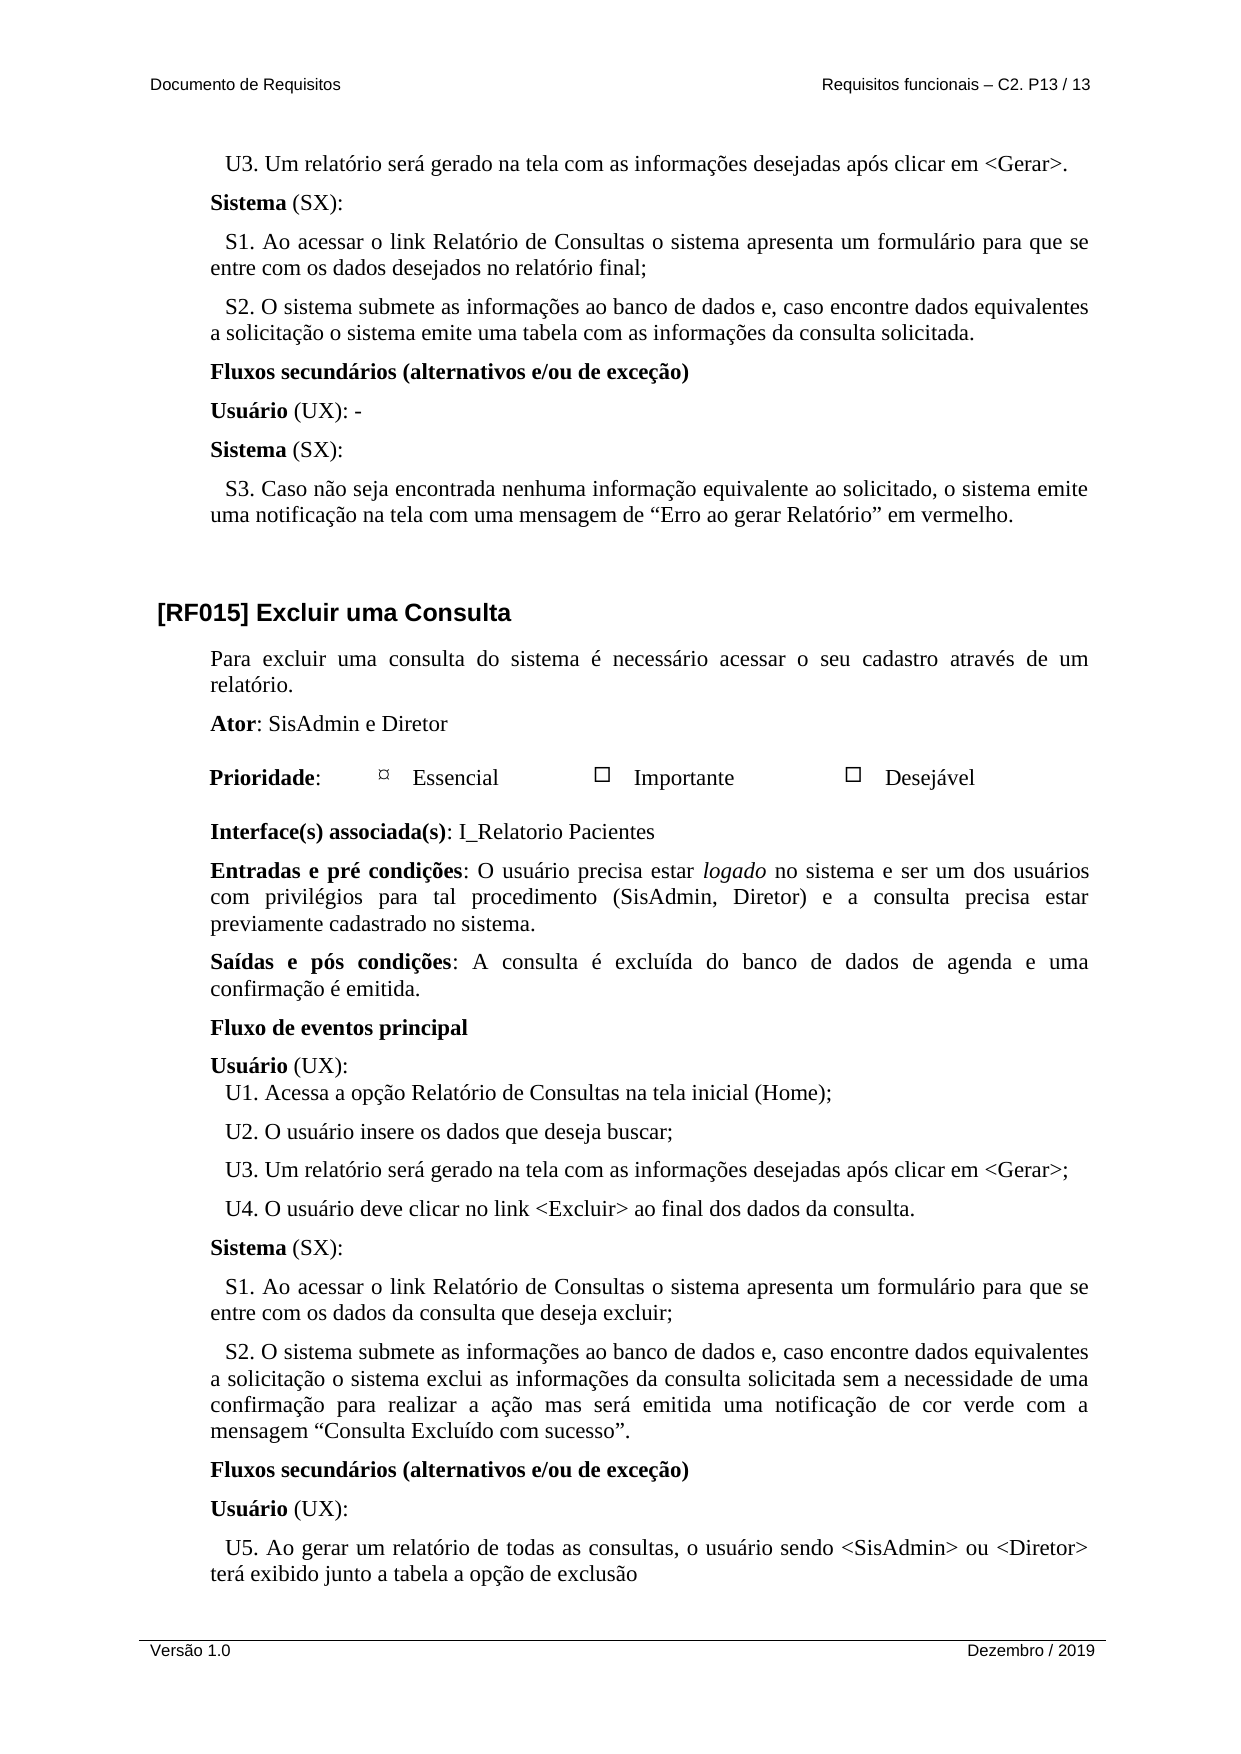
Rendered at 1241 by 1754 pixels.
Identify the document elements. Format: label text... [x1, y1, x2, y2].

table_header  [829, 743, 873, 812]
text U4. O usuário deve clicar no link <Excluir> ao final dos dados da consulta. [210, 1195, 1090, 1222]
text Usuário (UX): U1. Acessa a opção Relatório de Consultas na tela inicial (Home); [210, 1052, 1090, 1105]
table_header  [578, 743, 622, 812]
text Fluxos secundários (alternativos e/ou de exceção) [210, 1456, 1090, 1483]
text Sistema (SX): [210, 436, 1090, 462]
text Interface(s) associada(s): I_Relatorio Pacientes [210, 818, 1090, 844]
text Sistema (SX): [210, 189, 1090, 215]
table_header Essencial [401, 743, 578, 812]
text Fluxo de eventos principal [210, 1014, 1090, 1040]
text Saídas e pós condições: A consulta é excluída do banco de dados de agenda e uma confirmação é emitida. [210, 948, 1090, 1001]
text U3. Um relatório será gerado na tela com as informações desejadas após clicar em <Gerar>. [210, 150, 1090, 176]
text Entradas e pré condições: O usuário precisa estar logado no sistema e ser um dos usuários com privilégios para tal procedimento (SisAdmin, Diretor) e a consulta precisa estar previamente cadastrado no sistema. [210, 857, 1090, 936]
table_header Importante [623, 743, 829, 812]
text Usuário (UX): - [210, 397, 1090, 423]
text U5. Ao gerar um relatório de todas as consultas, o usuário sendo <SisAdmin> ou <Diretor> terá exibido junto a tabela a opção de exclusão [210, 1534, 1090, 1587]
table_header x [357, 743, 401, 812]
text S1. Ao acessar o link Relatório de Consultas o sistema apresenta um formulário para que se entre com os dados desejados no relatório final; [210, 228, 1090, 280]
text [RF015] Excluir uma Consulta [150, 597, 1090, 626]
text S3. Caso não seja encontrada nenhuma informação equivalente ao solicitado, o sistema emite uma notificação na tela com uma mensagem de “Erro ao gerar Relatório” em vermelho. [210, 475, 1090, 527]
text Usuário (UX): [210, 1495, 1090, 1521]
text Sistema (SX): [210, 1234, 1090, 1261]
table_header Prioridade: [194, 743, 357, 812]
table_header Desejável [874, 743, 1017, 812]
text Fluxos secundários (alternativos e/ou de exceção) [210, 358, 1090, 384]
text S2. O sistema submete as informações ao banco de dados e, caso encontre dados equivalentes a solicitação o sistema exclui as informações da consulta solicitada sem a necessidade de uma confirmação para realizar a ação mas será emitida uma notificação de cor verde com a mensagem “Consulta Excluído com sucesso”. [210, 1338, 1090, 1444]
text U2. O usuário insere os dados que deseja buscar; [210, 1118, 1090, 1144]
text Para excluir uma consulta do sistema é necessário acessar o seu cadastro através de um relatório. [210, 645, 1090, 698]
text S1. Ao acessar o link Relatório de Consultas o sistema apresenta um formulário para que se entre com os dados da consulta que deseja excluir; [210, 1273, 1090, 1326]
text Ator: SisAdmin e Diretor [210, 710, 1090, 737]
text U3. Um relatório será gerado na tela com as informações desejadas após clicar em <Gerar>; [210, 1157, 1090, 1183]
text S2. O sistema submete as informações ao banco de dados e, caso encontre dados equivalentes a solicitação o sistema emite uma tabela com as informações da consulta solicitada. [210, 293, 1090, 346]
